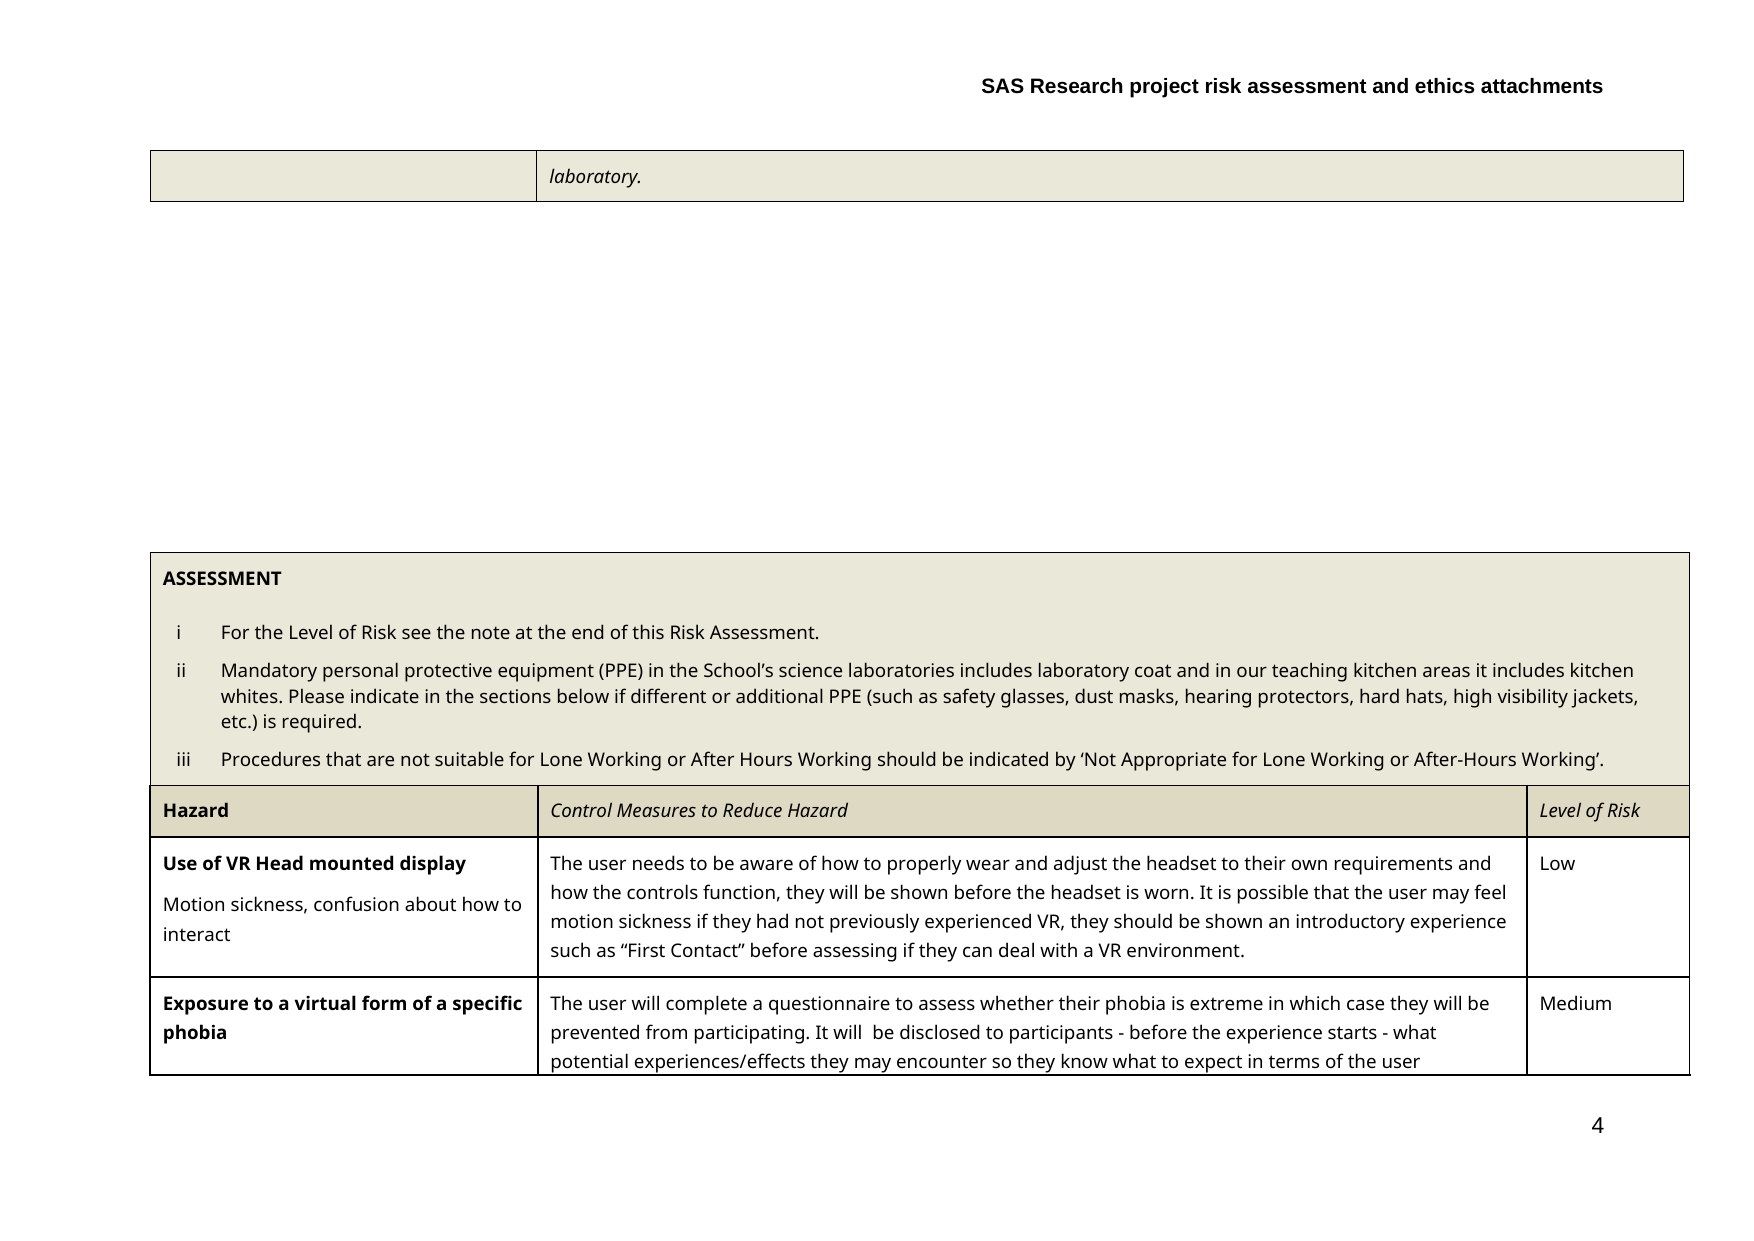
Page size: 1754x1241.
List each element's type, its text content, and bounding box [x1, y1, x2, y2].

table_cell Hazard [151, 786, 537, 836]
table_cell The user will complete a questionnaire to assess whether their phobia is extreme in which case they will be prevented from participating. It will be disclosed to participants - before the experience starts - what potential experiences/effects they may encounter so they know what to expect in terms of the user [539, 978, 1526, 1074]
table_cell laboratory. [537, 151, 1683, 201]
table_cell [151, 151, 536, 201]
table_cell Low [1528, 838, 1689, 976]
table_cell Control Measures to Reduce Hazard [539, 786, 1526, 836]
table_cell Exposure to a virtual form of a specific phobia [151, 978, 537, 1074]
table_cell Medium [1528, 978, 1689, 1074]
table_cell Use of VR Head mounted display Motion sickness, confusion about how to interact [151, 838, 537, 976]
table_header ASSESSMENT For the Level of Risk see the note at the end of this Risk Assessment. Mandatory personal protective equipment (PPE) in the School’s science laboratories includes laboratory coat and in our teaching kitchen areas it includes kitchen whites. Please indicate in the sections below if different or additional PPE (such as safety glasses, dust masks, hearing protectors, hard hats, high visibility jackets, etc.) is required. Procedures that are not suitable for Lone Working or After Hours Working should be indicated by ‘Not Appropriate for Lone Working or After-Hours Working’. [151, 553, 1689, 785]
table_cell Level of Risk [1528, 786, 1689, 836]
table_cell The user needs to be aware of how to properly wear and adjust the headset to their own requirements and how the controls function, they will be shown before the headset is worn. It is possible that the user may feel motion sickness if they had not previously experienced VR, they should be shown an introductory experience such as “First Contact” before assessing if they can deal with a VR environment. [539, 838, 1526, 976]
